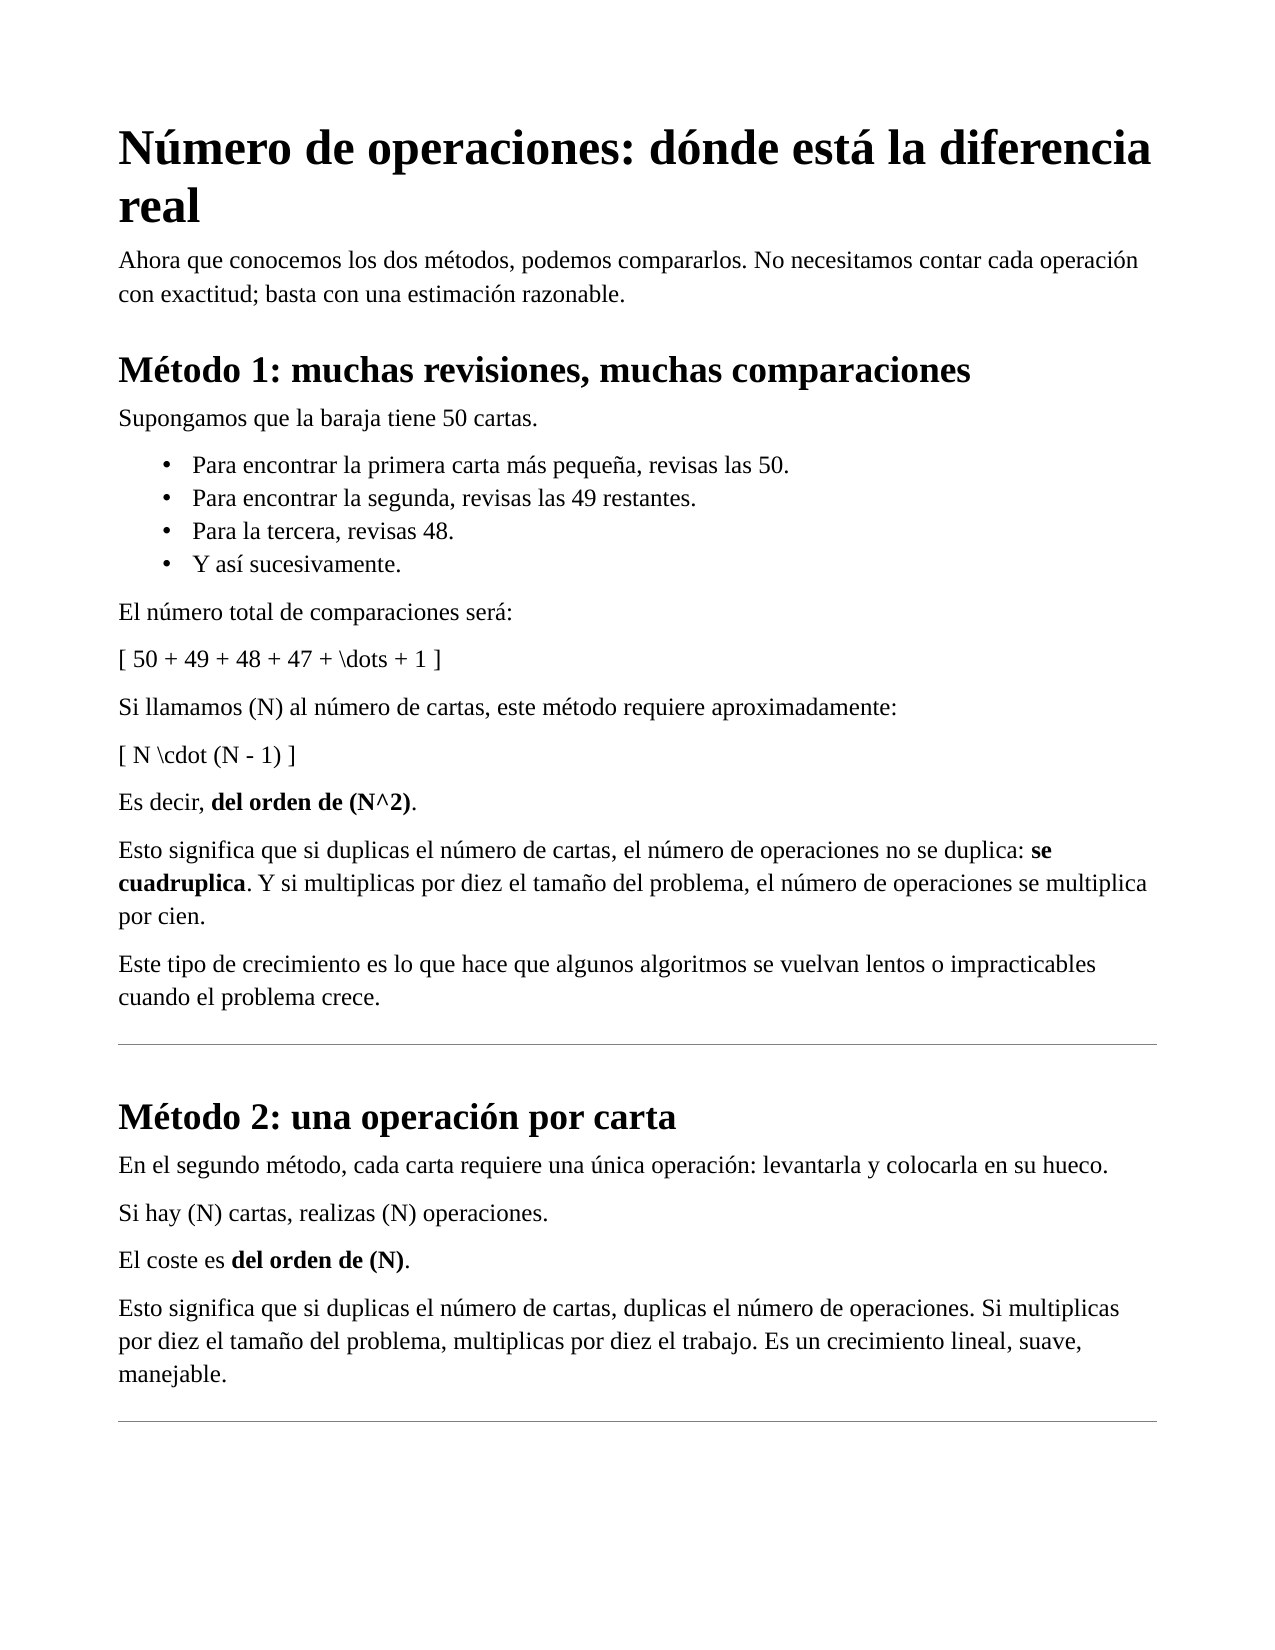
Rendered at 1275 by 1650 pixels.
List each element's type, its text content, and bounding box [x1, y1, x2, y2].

text Esto significa que si duplicas el número de cartas, el número de operaciones no se duplica: se cuadruplica. Y si multiplicas por diez el tamaño del problema, el número de operaciones se multiplica por cien. [118, 835, 1157, 930]
text Supongamos que la baraja tiene 50 cartas. [118, 403, 1157, 431]
list Para la tercera, revisas 48. [162, 516, 1157, 545]
text Esto significa que si duplicas el número de cartas, duplicas el número de operaciones. Si multiplicas por diez el tamaño del problema, multiplicas por diez el trabajo. Es un crecimiento lineal, suave, manejable. [118, 1293, 1157, 1388]
text Este tipo de crecimiento es lo que hace que algunos algoritmos se vuelvan lentos o impracticables cuando el problema crece. [118, 949, 1157, 1010]
text Si hay (N) cartas, realizas (N) operaciones. [118, 1198, 1157, 1226]
list Para encontrar la primera carta más pequeña, revisas las 50. [162, 450, 1157, 479]
text El coste es del orden de (N). [118, 1245, 1157, 1274]
text El número total de comparaciones será: [118, 597, 1157, 626]
text [ N \cdot (N - 1) ] [118, 740, 1157, 768]
list Y así sucesivamente. [162, 549, 1157, 578]
text En el segundo método, cada carta requiere una única operación: levantarla y colocarla en su hueco. [118, 1150, 1157, 1179]
subtitle Número de operaciones: dónde está la diferencia real [118, 118, 1157, 233]
text Ahora que conocemos los dos métodos, podemos compararlos. No necesitamos contar cada operación con exactitud; basta con una estimación razonable. [118, 246, 1157, 307]
text Es decir, del orden de (N^2). [118, 787, 1157, 816]
text Si llamamos (N) al número de cartas, este método requiere aproximadamente: [118, 692, 1157, 721]
text [ 50 + 49 + 48 + 47 + \dots + 1 ] [118, 644, 1157, 673]
subtitle Método 1: muchas revisiones, muchas comparaciones [118, 347, 1157, 390]
list Para encontrar la segunda, revisas las 49 restantes. [162, 483, 1157, 512]
subtitle Método 2: una operación por carta [118, 1094, 1157, 1137]
